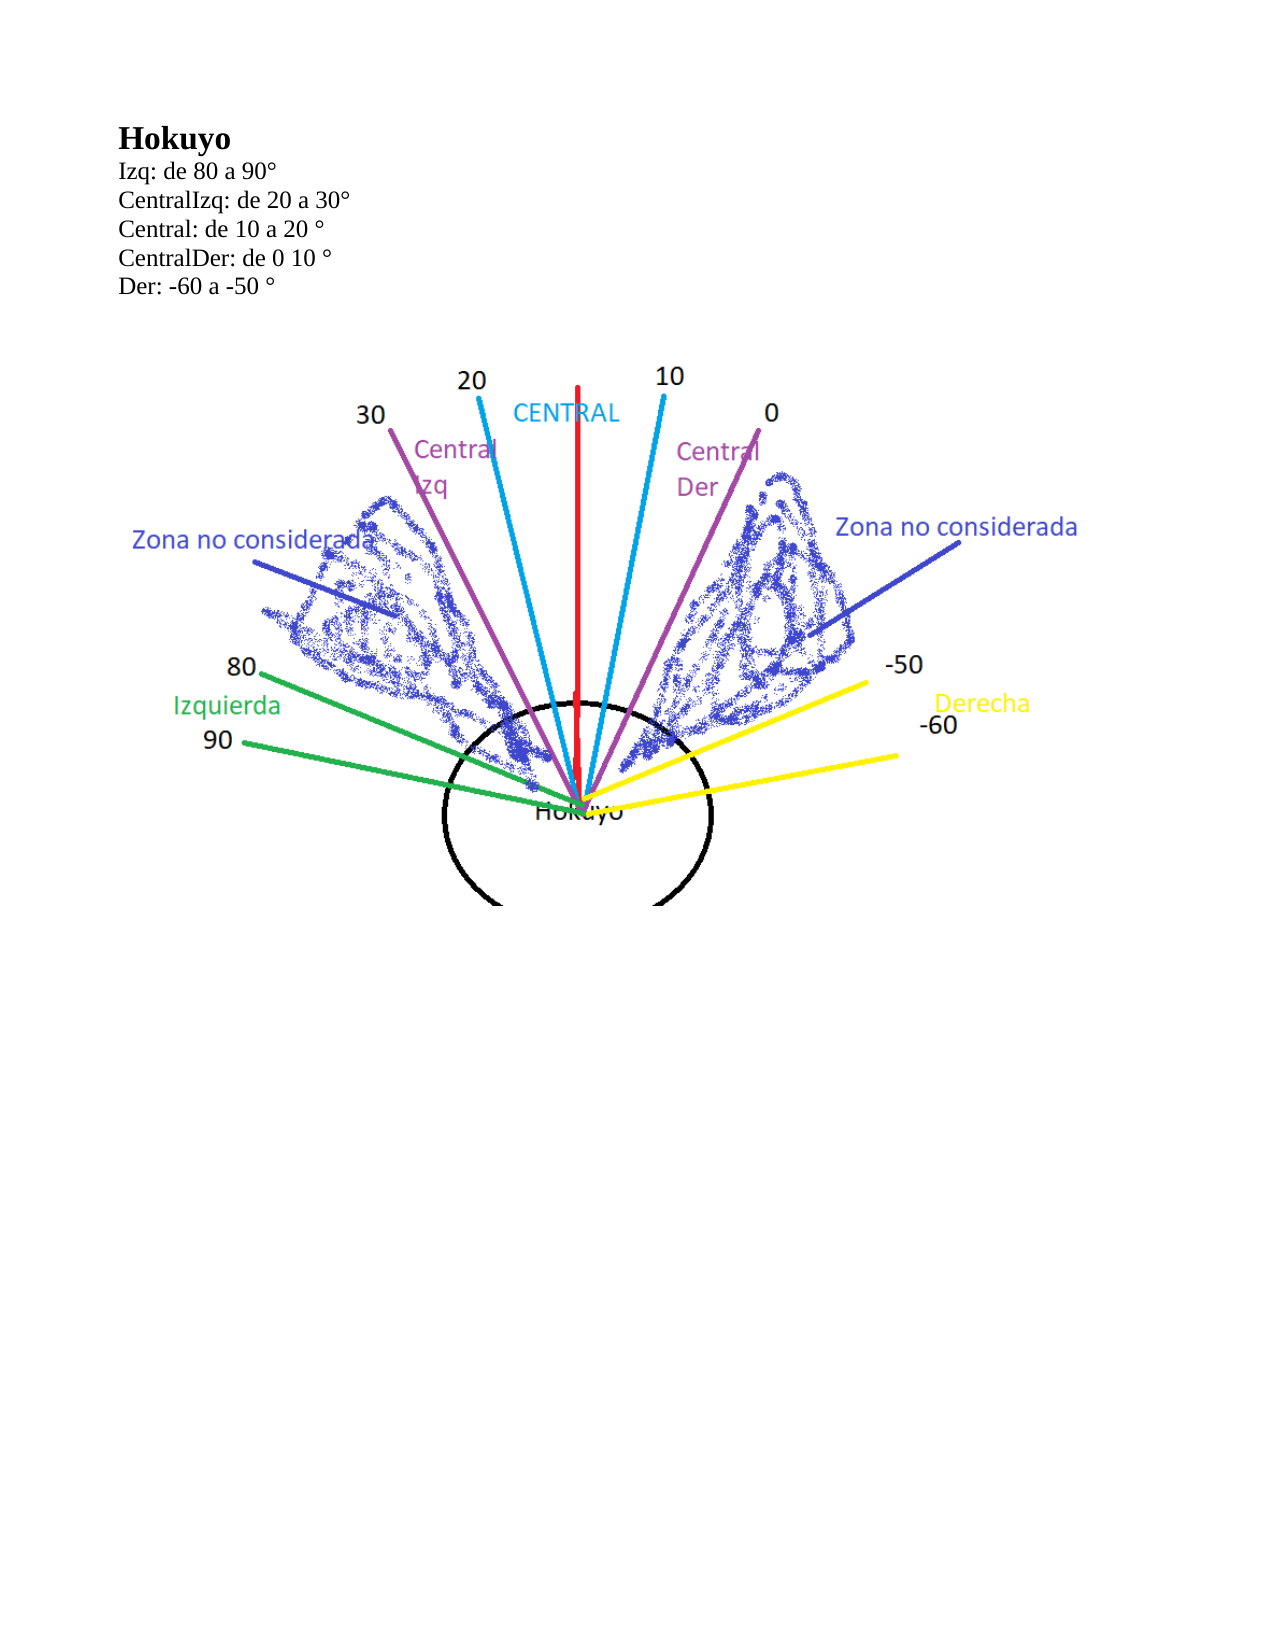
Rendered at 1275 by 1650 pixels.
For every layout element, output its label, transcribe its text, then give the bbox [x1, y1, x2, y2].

text CentralIzq: de 20 a 30° [118, 185, 1157, 214]
text Izq: de 80 a 90° [118, 156, 1157, 185]
text CentralDer: de 0 10 ° [118, 243, 1157, 271]
picture [118, 300, 1157, 906]
text Der: -60 a -50 ° [118, 271, 1157, 300]
text Central: de 10 a 20 ° [118, 214, 1157, 243]
text Hokuyo [118, 118, 1157, 156]
